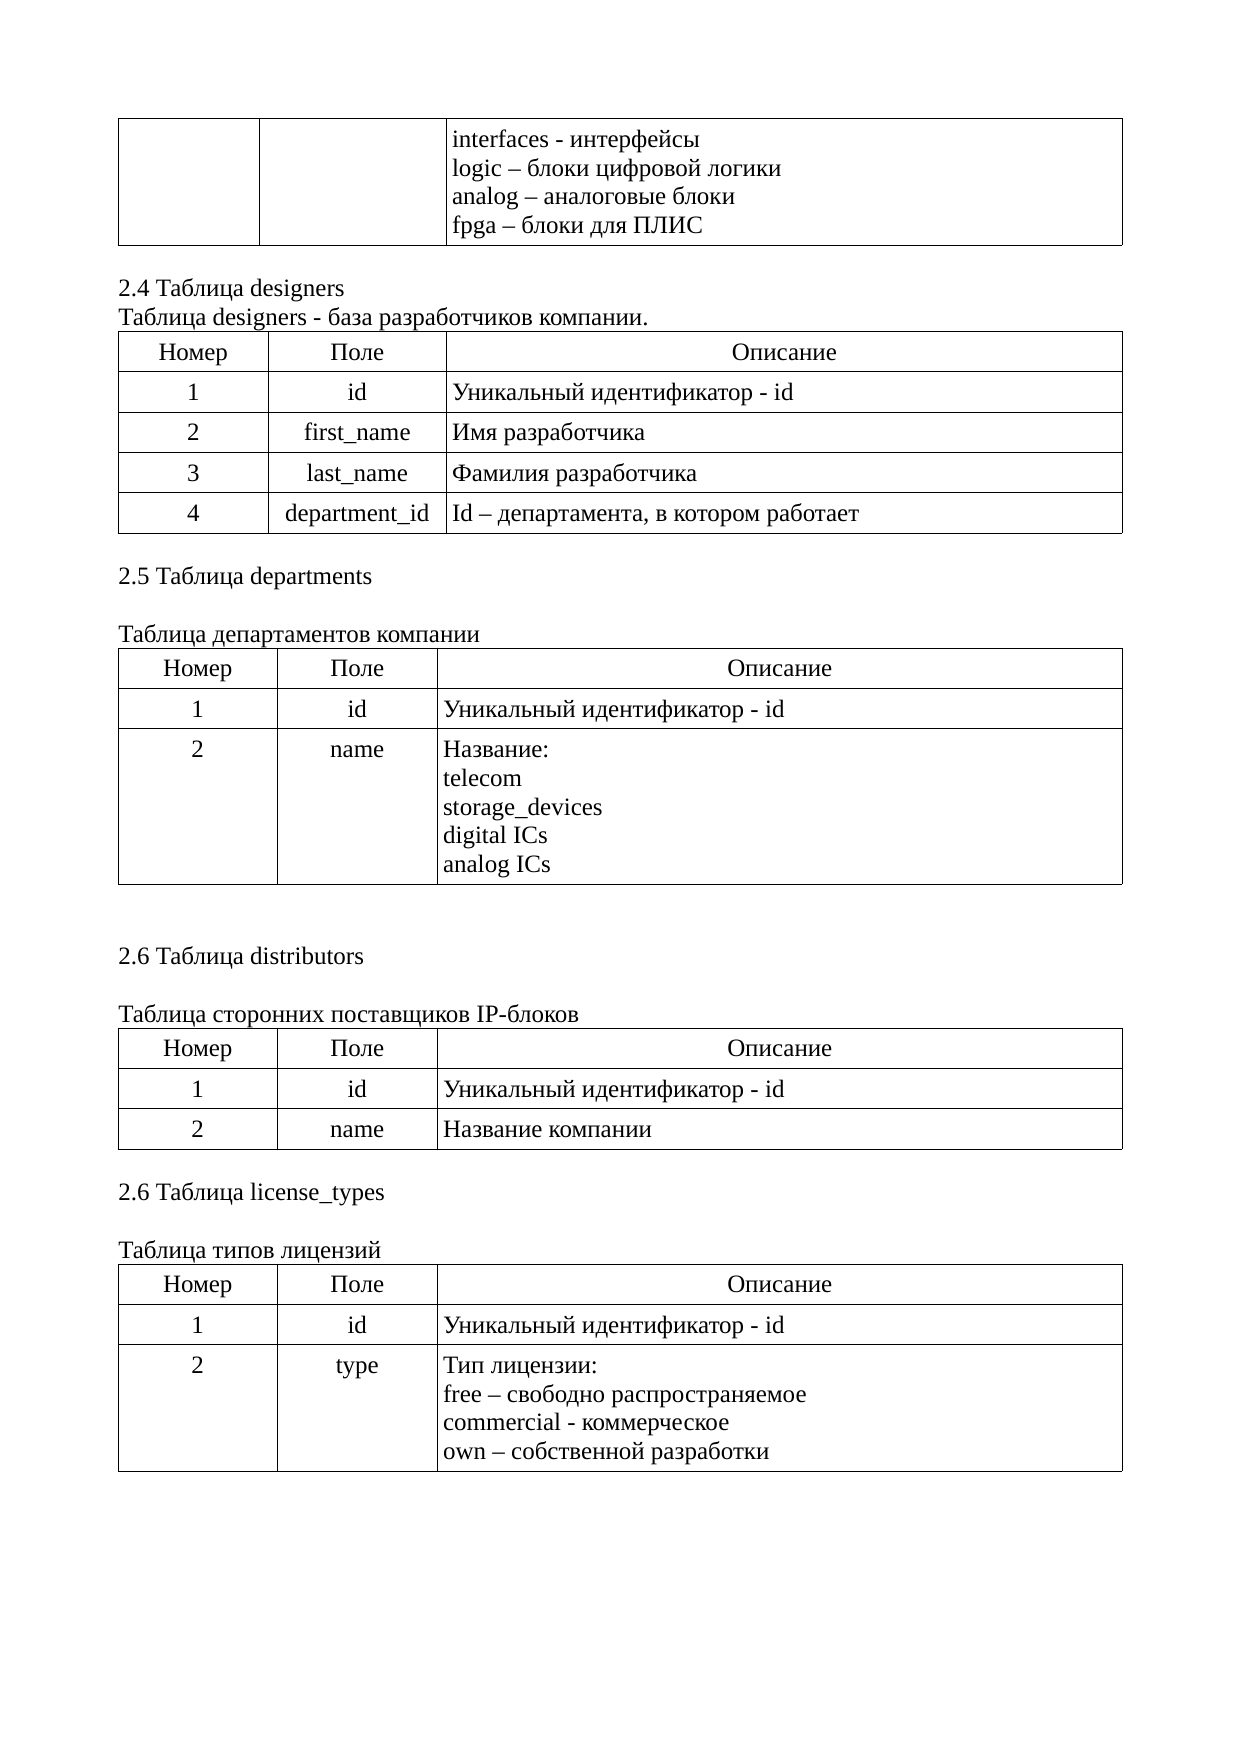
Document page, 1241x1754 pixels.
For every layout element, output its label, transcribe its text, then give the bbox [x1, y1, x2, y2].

text 2.6 Таблица distributors [118, 941, 1122, 970]
table_cell id [278, 689, 437, 728]
table_header Поле [269, 332, 446, 371]
table_cell name [278, 1109, 437, 1148]
table_cell 2 [119, 1109, 277, 1148]
table_header Номер [119, 332, 268, 371]
table_cell Id – департамента, в котором работает [447, 493, 1122, 533]
table_header Номер [119, 649, 277, 688]
table_header Поле [278, 1029, 437, 1068]
table_cell Уникальный идентификатор - id [447, 372, 1122, 412]
table_cell Название компании [438, 1109, 1122, 1148]
table_cell 2 [119, 1345, 277, 1471]
text 2.4 Таблица designers [118, 273, 1122, 302]
table_cell Уникальный идентификатор - id [438, 1069, 1122, 1108]
table_cell [260, 119, 446, 245]
table_cell department_id [269, 493, 446, 533]
table_cell id [269, 372, 446, 412]
table_cell 1 [119, 689, 277, 728]
table_cell 1 [119, 1305, 277, 1344]
table_cell Имя разработчика [447, 413, 1122, 452]
table_cell name [278, 729, 437, 884]
table_cell Уникальный идентификатор - id [438, 1305, 1122, 1344]
text Таблица сторонних поставщиков IP-блоков [118, 999, 1122, 1027]
table_header Описание [447, 332, 1122, 371]
table_cell 1 [119, 1069, 277, 1108]
table_cell 2 [119, 729, 277, 884]
table_header Номер [119, 1029, 277, 1068]
text 2.5 Таблица departments [118, 561, 1122, 590]
table_header Описание [438, 649, 1122, 688]
table_cell Уникальный идентификатор - id [438, 689, 1122, 728]
table_cell Фамилия разработчика [447, 453, 1122, 492]
table_cell [119, 119, 259, 245]
table_header Описание [438, 1029, 1122, 1068]
table_cell 2 [119, 413, 268, 452]
table_cell Тип лицензии: free – свободно распространяемое commercial - коммерческое own – собственной разработки [438, 1345, 1122, 1471]
text Таблица типов лицензий [118, 1235, 1122, 1263]
table_cell Название: telecom storage_devices digital ICs analog ICs [438, 729, 1122, 884]
text Таблица designers - база разработчиков компании. [118, 302, 1122, 331]
table_cell type [278, 1345, 437, 1471]
table_header Номер [119, 1265, 277, 1304]
table_cell first_name [269, 413, 446, 452]
table_header Поле [278, 649, 437, 688]
table_header Поле [278, 1265, 437, 1304]
table_cell interfaces - интерфейсы logic – блоки цифровой логики analog – аналоговые блоки fpga – блоки для ПЛИС [447, 119, 1122, 245]
table_cell id [278, 1069, 437, 1108]
table_cell 3 [119, 453, 268, 492]
table_cell 4 [119, 493, 268, 533]
table_cell last_name [269, 453, 446, 492]
text Таблица департаментов компании [118, 619, 1122, 648]
table_header Описание [438, 1265, 1122, 1304]
table_cell id [278, 1305, 437, 1344]
table_cell 1 [119, 372, 268, 412]
text 2.6 Таблица license_types [118, 1177, 1122, 1206]
